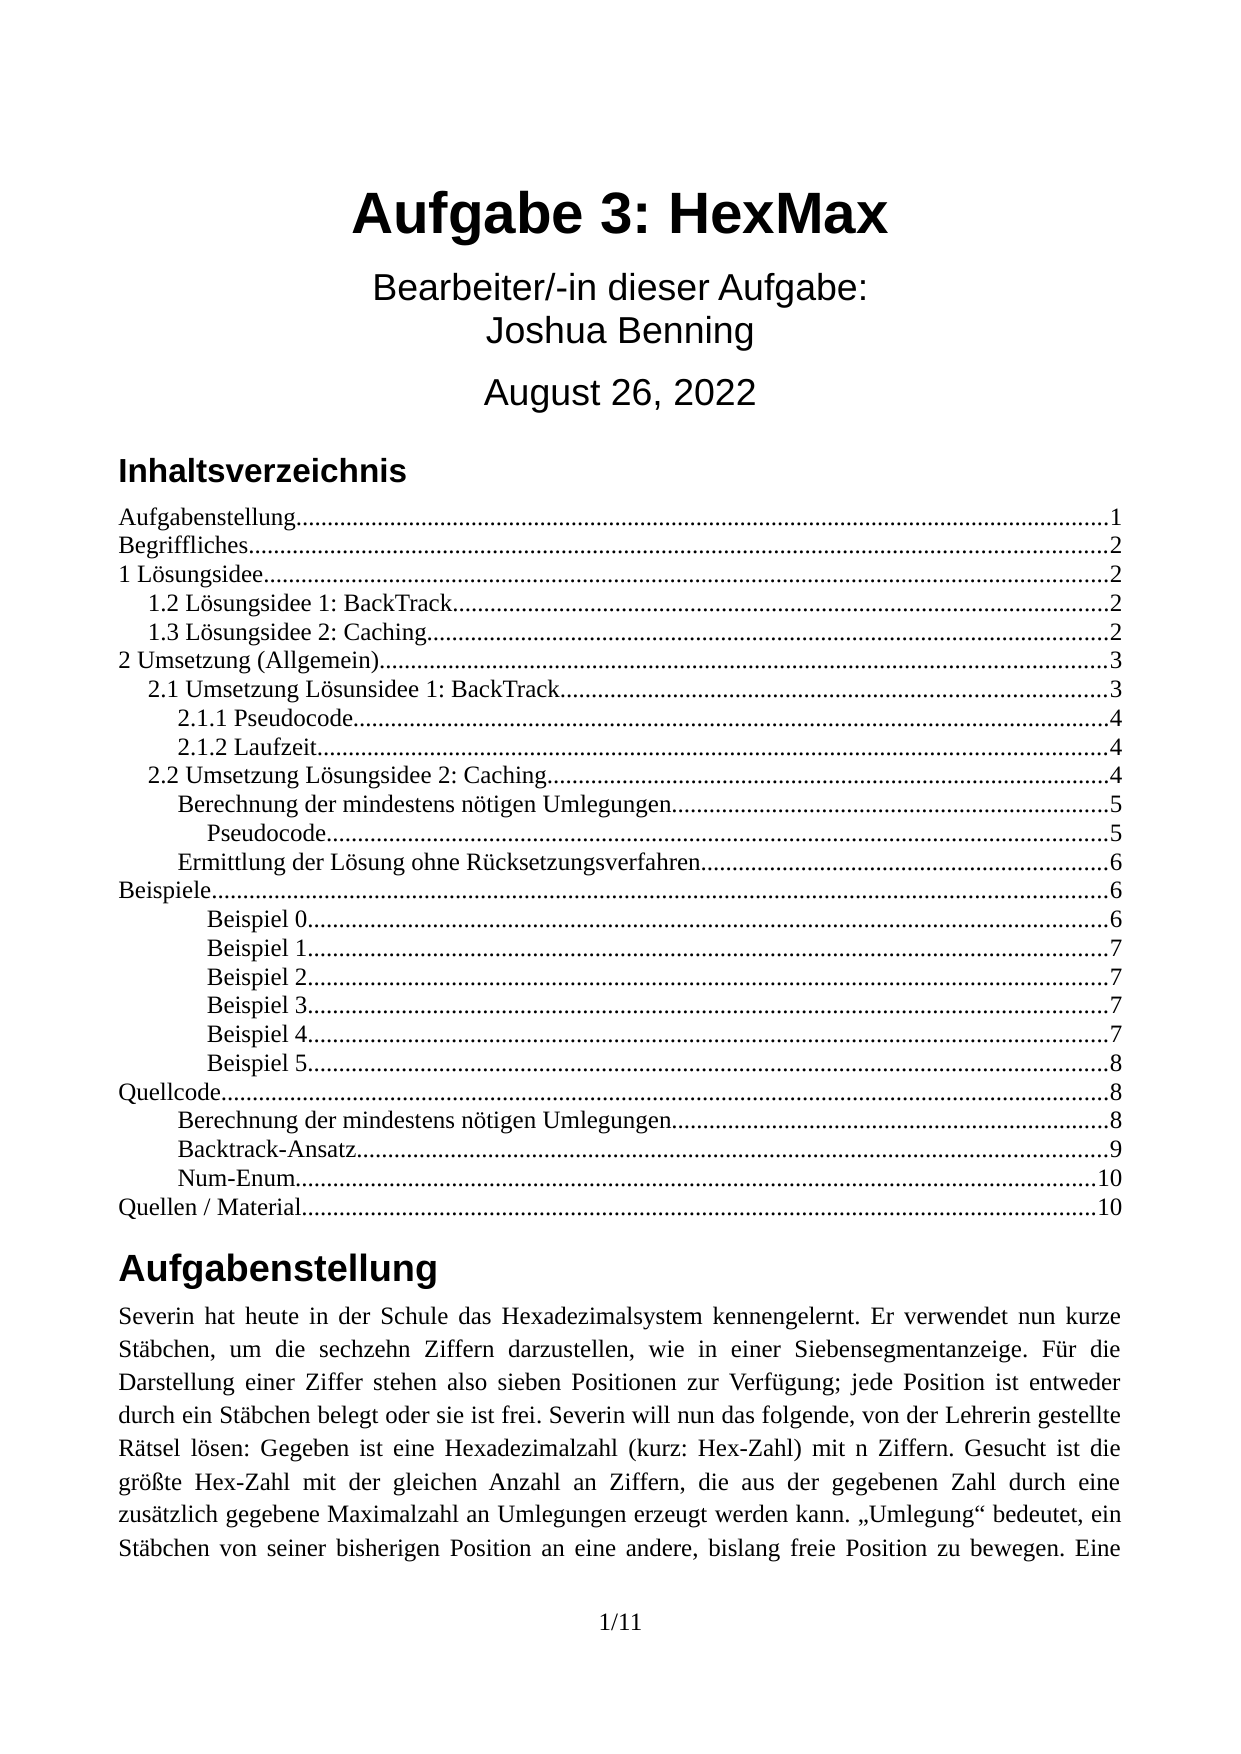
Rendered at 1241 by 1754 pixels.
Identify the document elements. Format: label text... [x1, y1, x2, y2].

text Berechnung der mindestens nötigen Umlegungen 8 [177, 1105, 1122, 1134]
text 2.1.2 Laufzeit 4 [177, 732, 1122, 760]
subtitle Inhaltsverzeichnis [118, 451, 1122, 489]
text 2.1 Umsetzung Lösunsidee 1: BackTrack 3 [148, 674, 1122, 703]
text Quellen / Material 10 [118, 1192, 1122, 1220]
text Aufgabenstellung 1 [118, 502, 1122, 530]
text Beispiel 1 7 [207, 933, 1122, 962]
text Num-Enum 10 [177, 1163, 1122, 1192]
title Aufgabe 3: HexMax [118, 179, 1122, 246]
text Beispiel 3 7 [207, 990, 1122, 1019]
text Beispiel 5 8 [207, 1048, 1122, 1077]
text 1.3 Lösungsidee 2: Caching 2 [148, 617, 1122, 645]
text Berechnung der mindestens nötigen Umlegungen 5 [177, 789, 1122, 818]
subtitle 26. August 2022 [118, 370, 1122, 413]
text 1 Lösungsidee 2 [118, 559, 1122, 588]
text 2 Umsetzung (Allgemein) 3 [118, 645, 1122, 674]
text Beispiel 4 7 [207, 1019, 1122, 1048]
subtitle Bearbeiter/-in dieser Aufgabe: Joshua Benning [118, 265, 1122, 351]
text 2.2 Umsetzung Lösungsidee 2: Caching 4 [148, 760, 1122, 789]
subtitle Aufgabenstellung [118, 1245, 1122, 1289]
text Beispiel 0 6 [207, 904, 1122, 933]
text 1.2 Lösungsidee 1: BackTrack 2 [148, 588, 1122, 617]
text Ermittlung der Lösung ohne Rücksetzungsverfahren 6 [177, 847, 1122, 875]
text 2.1.1 Pseudocode 4 [177, 703, 1122, 732]
text Begriffliches 2 [118, 530, 1122, 559]
text Quellcode 8 [118, 1077, 1122, 1105]
text Beispiele 6 [118, 875, 1122, 904]
text Beispiel 2 7 [207, 962, 1122, 990]
text Pseudocode 5 [207, 818, 1122, 847]
text Severin hat heute in der Schule das Hexadezimalsystem kennengelernt. Er verwendet nun kurze Stäbchen, um die sechzehn Ziffern darzustellen, wie in einer Siebensegmentanzeige. Für die Darstellung einer Ziffer stehen also sieben Positionen zur Verfügung; jede Position ist entweder durch ein Stäbchen belegt oder sie ist frei. Severin will nun das folgende, von der Lehrerin gestellte Rätsel lösen: Gegeben ist eine Hexadezimalzahl (kurz: Hex-Zahl) mit n Ziffern. Gesucht ist die größte Hex-Zahl mit der gleichen Anzahl an Ziffern, die aus der gegebenen Zahl durch eine zusätzlich gegebene Maximalzahl an Umlegungen erzeugt werden kann. „Umlegung“ bedeutet, ein Stäbchen von seiner bisherigen Position an eine andere, bislang freie Position zu bewegen. Eine [118, 1301, 1122, 1561]
text Backtrack-Ansatz 9 [177, 1134, 1122, 1163]
